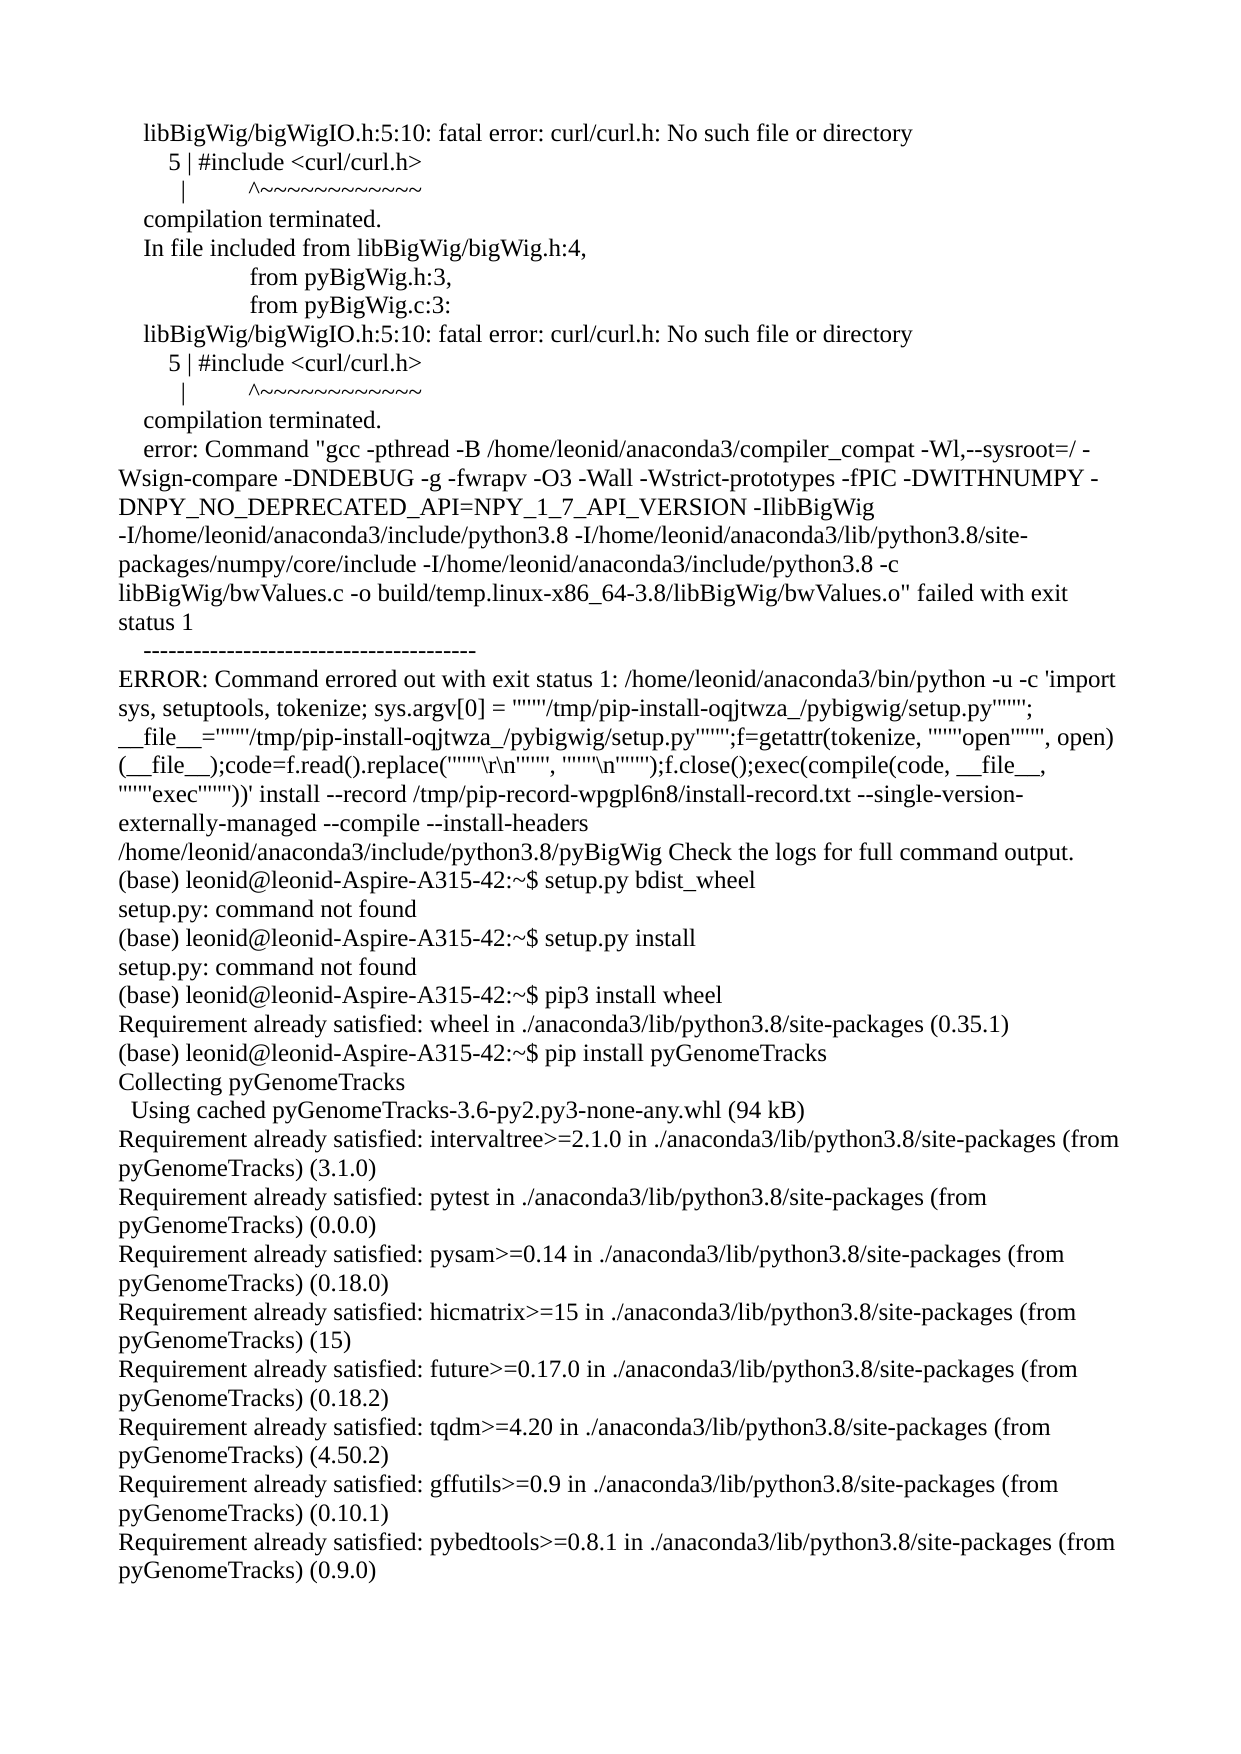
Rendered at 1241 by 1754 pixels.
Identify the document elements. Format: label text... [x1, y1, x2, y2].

text (base) leonid@leonid-Aspire-A315-42:~$ pip install pyGenomeTracks [118, 1038, 1122, 1067]
text ---------------------------------------- [118, 636, 1122, 664]
text from pyBigWig.h:3, [118, 262, 1122, 291]
text (base) leonid@leonid-Aspire-A315-42:~$ setup.py install [118, 923, 1122, 952]
text compilation terminated. [118, 406, 1122, 434]
text Requirement already satisfied: hicmatrix>=15 in ./anaconda3/lib/python3.8/site-packages (from pyGenomeTracks) (15) [118, 1297, 1122, 1354]
text libBigWig/bigWigIO.h:5:10: fatal error: curl/curl.h: No such file or directory [118, 118, 1122, 147]
text error: Command "gcc -pthread -B /home/leonid/anaconda3/compiler_compat -Wl,--sysroot=/ -Wsign-compare -DNDEBUG -g -fwrapv -O3 -Wall -Wstrict-prototypes -fPIC -DWITHNUMPY -DNPY_NO_DEPRECATED_API=NPY_1_7_API_VERSION -IlibBigWig -I/home/leonid/anaconda3/include/python3.8 -I/home/leonid/anaconda3/lib/python3.8/site-packages/numpy/core/include -I/home/leonid/anaconda3/include/python3.8 -c libBigWig/bwValues.c -o build/temp.linux-x86_64-3.8/libBigWig/bwValues.o" failed with exit status 1 [118, 434, 1122, 636]
text Requirement already satisfied: gffutils>=0.9 in ./anaconda3/lib/python3.8/site-packages (from pyGenomeTracks) (0.10.1) [118, 1469, 1122, 1527]
text Requirement already satisfied: future>=0.17.0 in ./anaconda3/lib/python3.8/site-packages (from pyGenomeTracks) (0.18.2) [118, 1354, 1122, 1412]
text setup.py: command not found [118, 952, 1122, 981]
text from pyBigWig.c:3: [118, 291, 1122, 319]
text Requirement already satisfied: pysam>=0.14 in ./anaconda3/lib/python3.8/site-packages (from pyGenomeTracks) (0.18.0) [118, 1239, 1122, 1297]
text setup.py: command not found [118, 894, 1122, 923]
text | ^~~~~~~~~~~~~ [118, 176, 1122, 204]
text Using cached pyGenomeTracks-3.6-py2.py3-none-any.whl (94 kB) [118, 1096, 1122, 1124]
text | ^~~~~~~~~~~~~ [118, 377, 1122, 406]
text Requirement already satisfied: intervaltree>=2.1.0 in ./anaconda3/lib/python3.8/site-packages (from pyGenomeTracks) (3.1.0) [118, 1124, 1122, 1182]
text Requirement already satisfied: wheel in ./anaconda3/lib/python3.8/site-packages (0.35.1) [118, 1009, 1122, 1038]
text libBigWig/bigWigIO.h:5:10: fatal error: curl/curl.h: No such file or directory [118, 319, 1122, 348]
text compilation terminated. [118, 204, 1122, 233]
text ERROR: Command errored out with exit status 1: /home/leonid/anaconda3/bin/python -u -c 'import sys, setuptools, tokenize; sys.argv[0] = '"'"'/tmp/pip-install-oqjtwza_/pybigwig/setup.py'"'"'; __file__='"'"'/tmp/pip-install-oqjtwza_/pybigwig/setup.py'"'"';f=getattr(tokenize, '"'"'open'"'"', open)(__file__);code=f.read().replace('"'"'\r\n'"'"', '"'"'\n'"'"');f.close();exec(compile(code, __file__, '"'"'exec'"'"'))' install --record /tmp/pip-record-wpgpl6n8/install-record.txt --single-version-externally-managed --compile --install-headers /home/leonid/anaconda3/include/python3.8/pyBigWig Check the logs for full command output. [118, 664, 1122, 866]
text 5 | #include <curl/curl.h> [118, 147, 1122, 176]
text Collecting pyGenomeTracks [118, 1067, 1122, 1096]
text 5 | #include <curl/curl.h> [118, 348, 1122, 377]
text Requirement already satisfied: pytest in ./anaconda3/lib/python3.8/site-packages (from pyGenomeTracks) (0.0.0) [118, 1182, 1122, 1239]
text (base) leonid@leonid-Aspire-A315-42:~$ pip3 install wheel [118, 981, 1122, 1009]
text (base) leonid@leonid-Aspire-A315-42:~$ setup.py bdist_wheel [118, 866, 1122, 894]
text Requirement already satisfied: tqdm>=4.20 in ./anaconda3/lib/python3.8/site-packages (from pyGenomeTracks) (4.50.2) [118, 1412, 1122, 1469]
text Requirement already satisfied: pybedtools>=0.8.1 in ./anaconda3/lib/python3.8/site-packages (from pyGenomeTracks) (0.9.0) [118, 1527, 1122, 1584]
text In file included from libBigWig/bigWig.h:4, [118, 233, 1122, 262]
